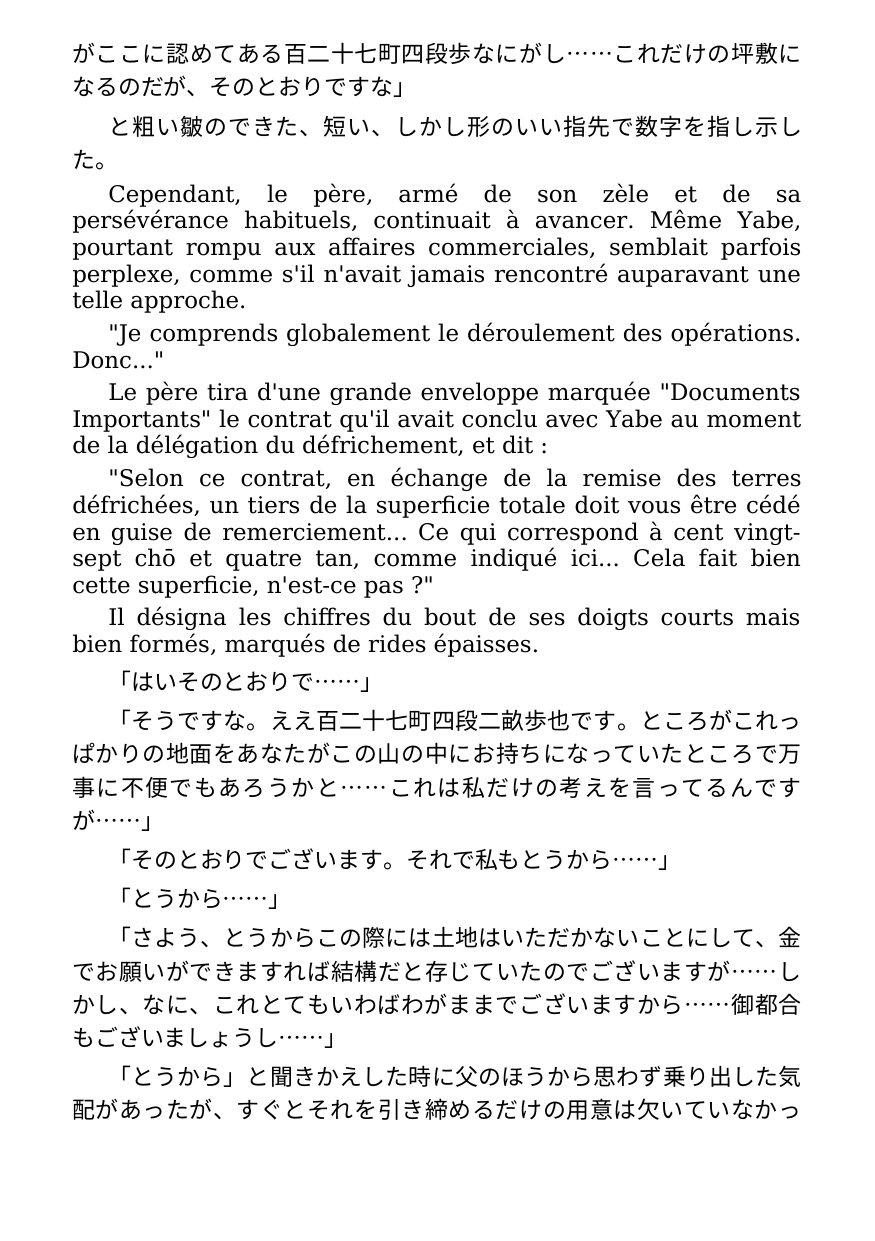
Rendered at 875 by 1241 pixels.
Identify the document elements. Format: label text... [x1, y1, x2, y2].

text 「とうから」と聞きかえした時に父のほうから思わず乗り出した気配があったが、すぐとそれを引き締めるだけの用意は欠いていなかっ [72, 1059, 802, 1126]
text 「そのとおりでございます。それで私もとうから……」 [72, 842, 802, 875]
text 「さよう、とうからこの際には土地はいただかないことにして、金でお願いができますれば結構だと存じていたのでございますが……しかし、なに、これとてもいわばわがままでございますから……御都合もございましょうし……」 [72, 920, 802, 1053]
text Cependant, le père, armé de son zèle et de sa persévérance habituels, continuait à avancer. Même Yabe, pourtant rompu aux affaires commerciales, semblait parfois perplexe, comme s'il n'avait jamais rencontré auparavant une telle approche. [72, 181, 802, 314]
text 「とうから……」 [72, 881, 802, 914]
text Le père tira d'une grande enveloppe marquée "Documents Importants" le contrat qu'il avait conclu avec Yabe au moment de la délégation du défrichement, et dit : [72, 379, 802, 459]
text 「はいそのとおりで……」 [72, 664, 802, 697]
text Il désigna les chiffres du bout de ses doigts courts mais bien formés, marqués de rides épaisses. [72, 604, 802, 658]
text がここに認めてある百二十七町四段歩なにがし……これだけの坪敷になるのだが、そのとおりですな」 [72, 36, 802, 102]
text 「そうですな。ええ百二十七町四段二畝歩也です。ところがこれっぱかりの地面をあなたがこの山の中にお持ちになっていたところで万事に不便でもあろうかと……これは私だけの考えを言ってるんですが……」 [72, 703, 802, 836]
text "Selon ce contrat, en échange de la remise des terres défrichées, un tiers de la superficie totale doit vous être cédé en guise de remerciement... Ce qui correspond à cent vingt-sept chō et quatre tan, comme indiqué ici... Cela fait bien cette superficie, n'est-ce pas ?" [72, 465, 802, 599]
text "Je comprends globalement le déroulement des opérations. Donc..." [72, 320, 802, 373]
text と粗い皺のできた、短い、しかし形のいい指先で数字を指し示した。 [72, 108, 802, 175]
